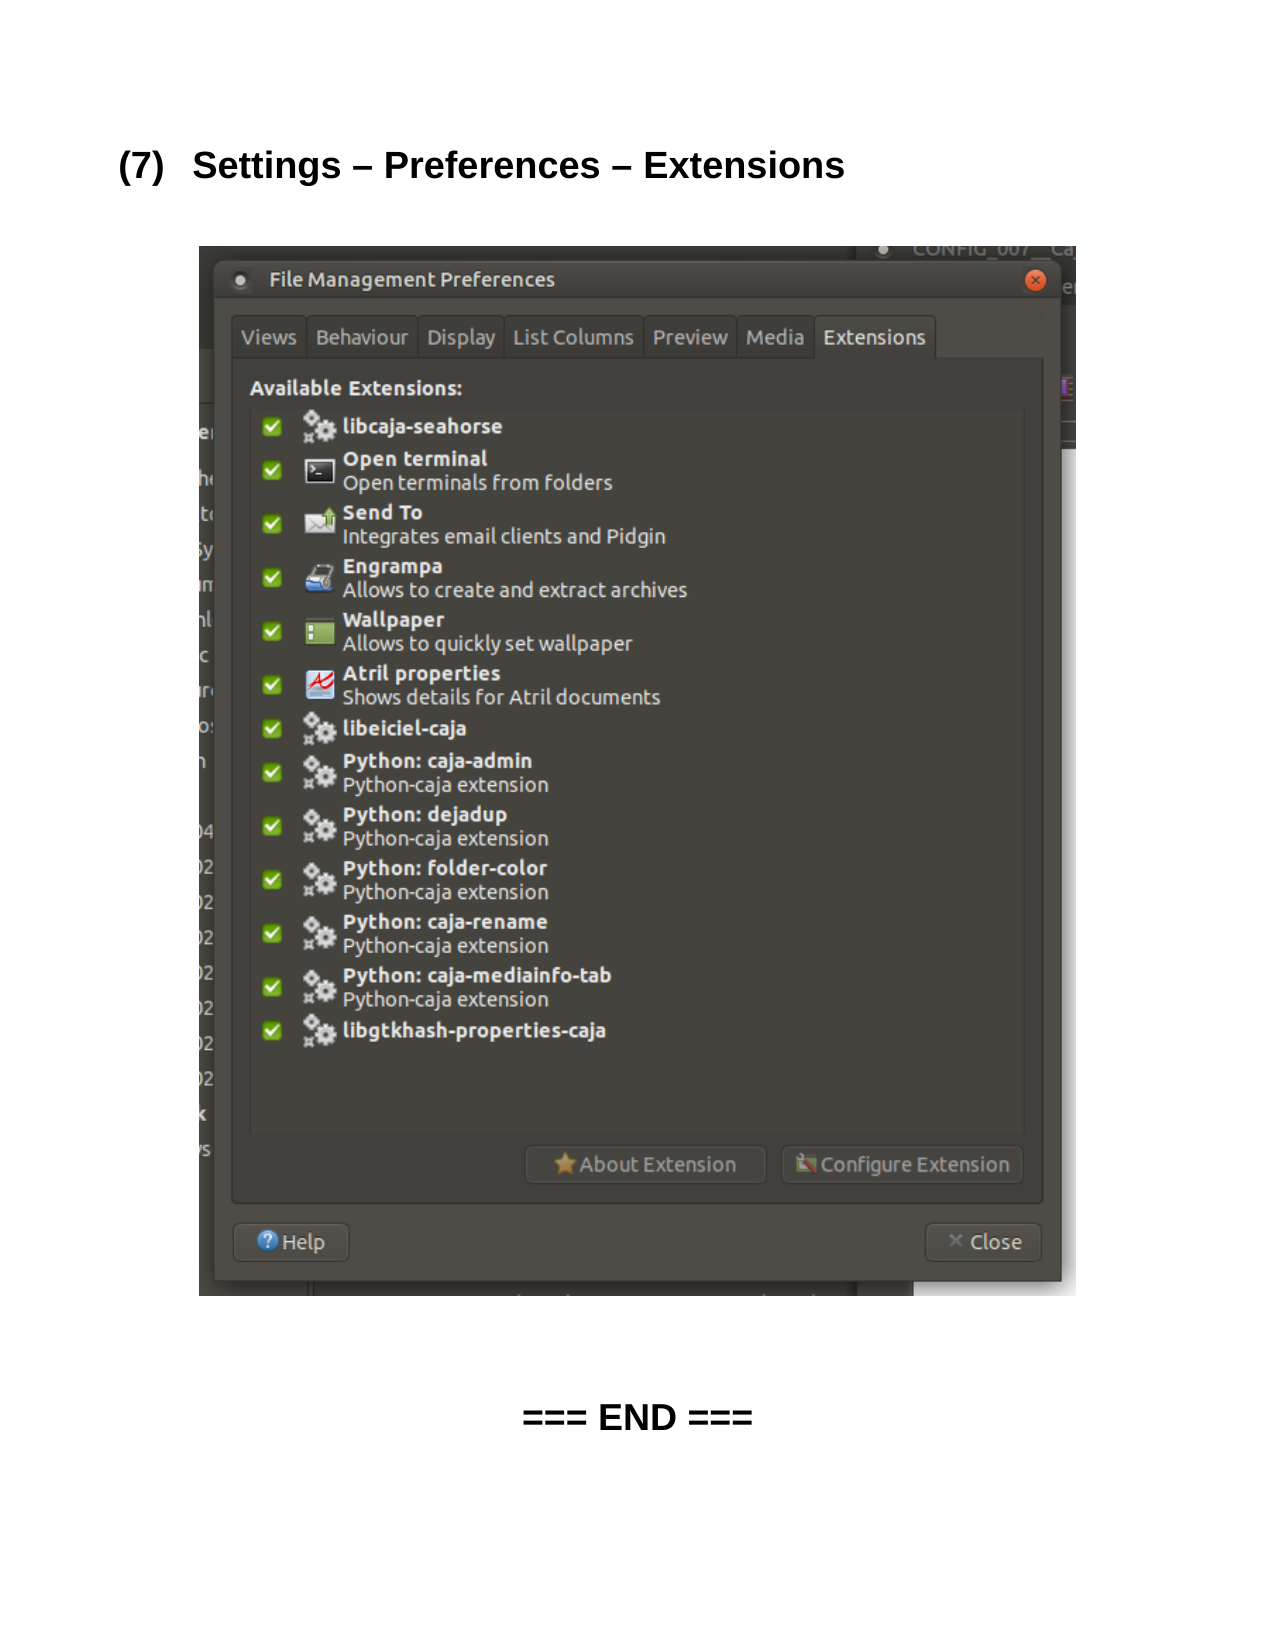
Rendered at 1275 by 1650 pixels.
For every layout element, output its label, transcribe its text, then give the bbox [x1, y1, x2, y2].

picture [199, 246, 1076, 1296]
text === END === [118, 1395, 1157, 1438]
subtitle Settings – Preferences – Extensions [118, 143, 1157, 187]
